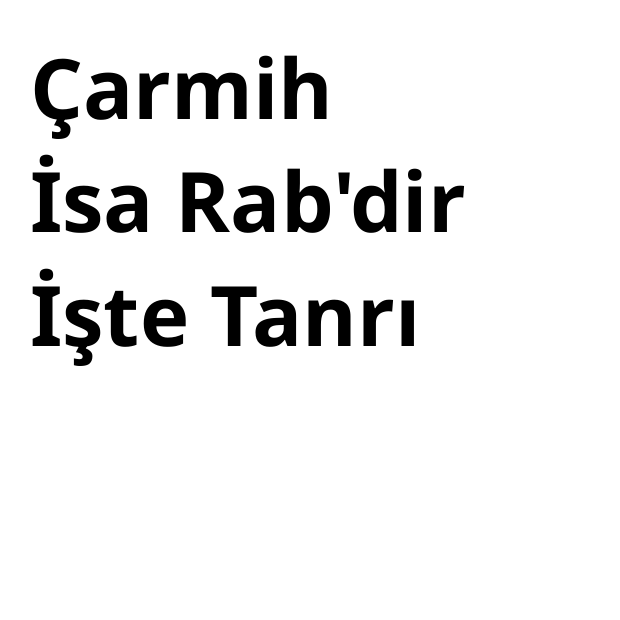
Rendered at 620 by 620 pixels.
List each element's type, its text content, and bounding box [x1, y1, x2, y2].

text İsa Rab'dir [30, 143, 589, 257]
text Çarmih [30, 30, 589, 143]
text İşte Tanrı [30, 257, 589, 371]
